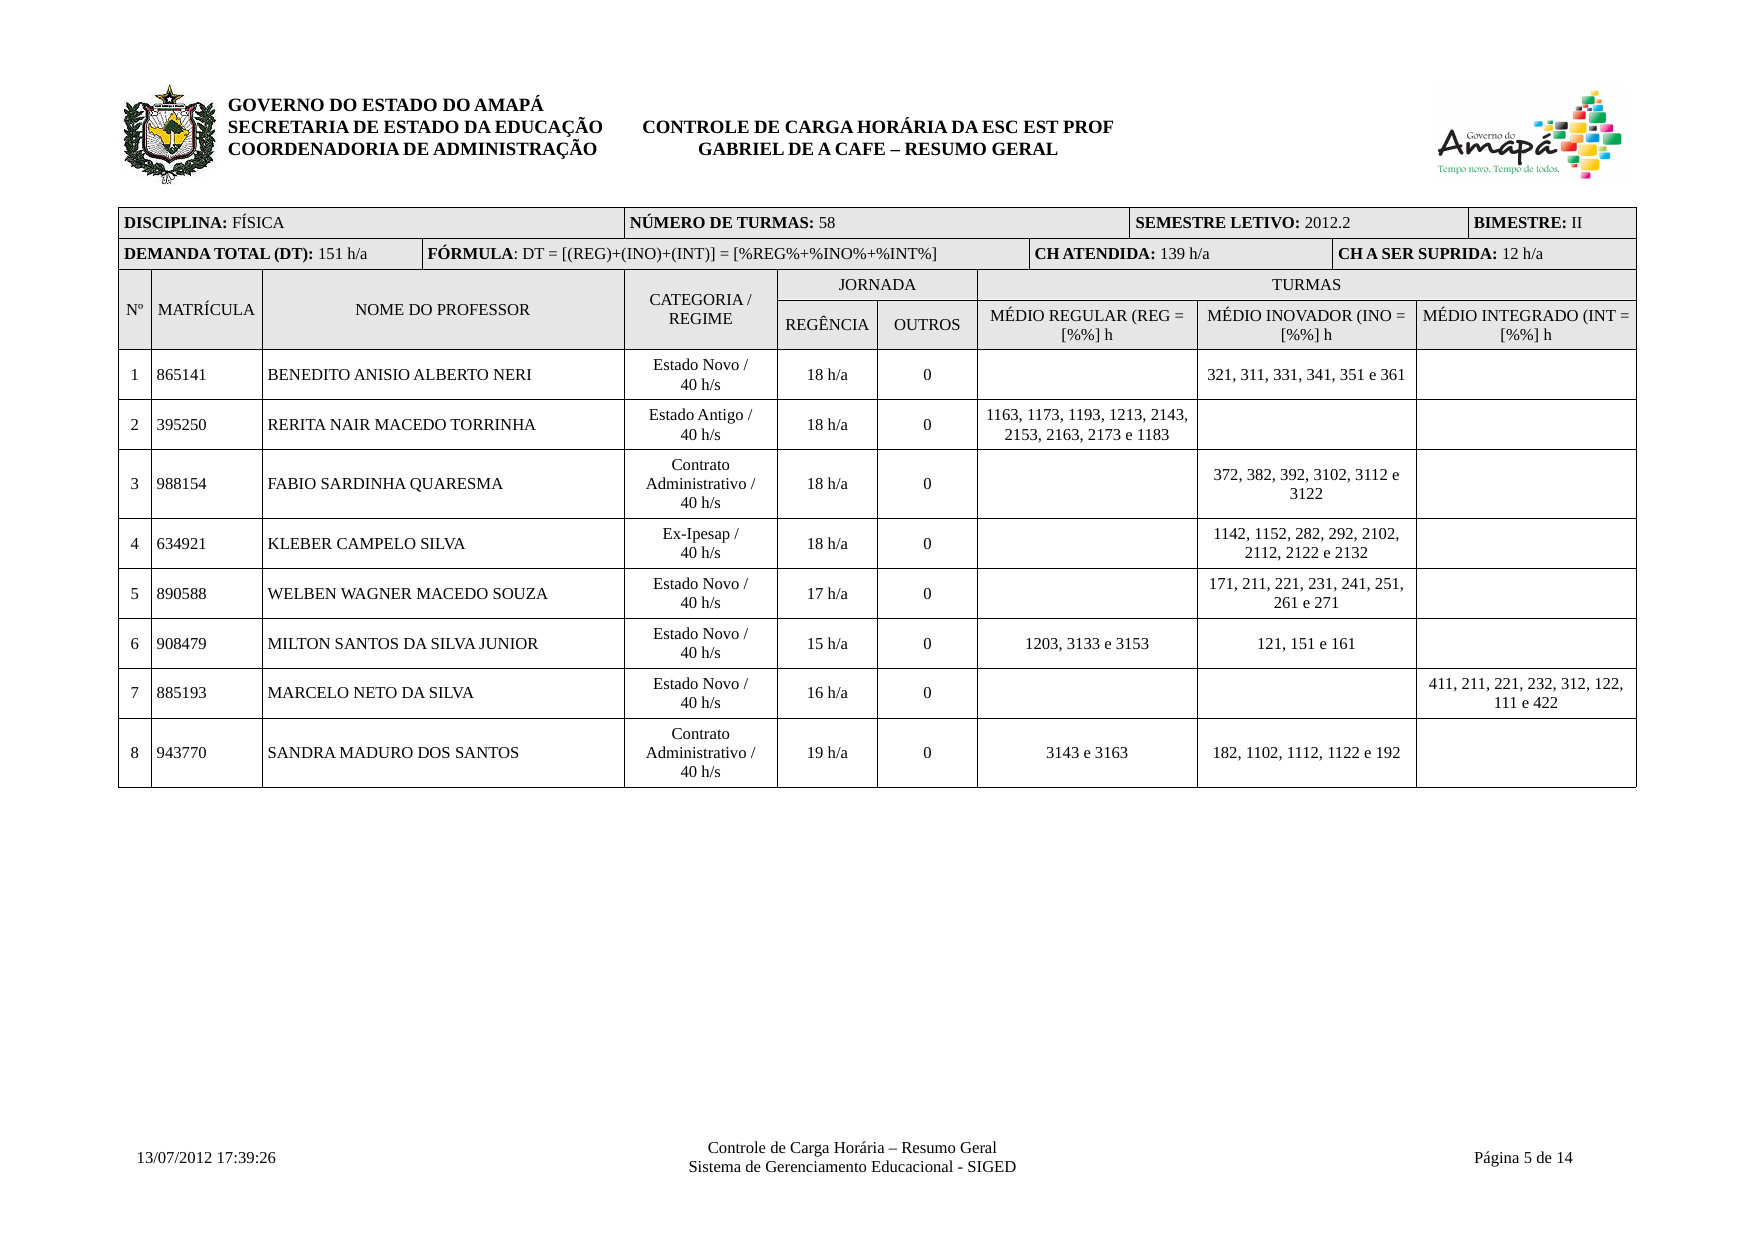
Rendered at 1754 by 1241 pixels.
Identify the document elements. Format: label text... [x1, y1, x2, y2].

table_cell 1163, 1173, 1193, 1213, 2143, 2153, 2163, 2173 e 1183 [978, 400, 1197, 449]
table_cell 908479 [152, 619, 262, 668]
table_cell [1417, 619, 1636, 668]
table_cell 0 [878, 669, 977, 718]
table_cell NOME DO PROFESSOR [263, 270, 624, 349]
table_cell 182, 1102, 1112, 1122 e 192 [1198, 719, 1416, 787]
table_cell 395250 [152, 400, 262, 449]
table_cell 0 [878, 619, 977, 668]
table_cell CATEGORIA / REGIME [625, 270, 777, 349]
table_cell 885193 [152, 669, 262, 718]
table_cell CH A SER SUPRIDA: 12 h/a [1333, 239, 1636, 269]
table_cell 411, 211, 221, 232, 312, 122, 111 e 422 [1417, 669, 1636, 718]
table_cell 18 h/a [778, 350, 877, 399]
table_cell [1417, 719, 1636, 787]
table_cell 5 [119, 569, 151, 618]
table_cell WELBEN WAGNER MACEDO SOUZA [263, 569, 624, 618]
table_cell FÓRMULA: DT = [(REG)+(INO)+(INT)] = [%REG%+%INO%+%INT%] [423, 239, 1029, 269]
picture [123, 84, 218, 185]
table_cell 1 [119, 350, 151, 399]
table_cell MÉDIO INTEGRADO (INT = [%%] h [1417, 301, 1636, 349]
table_cell 17 h/a [778, 569, 877, 618]
table_cell 1142, 1152, 282, 292, 2102, 2112, 2122 e 2132 [1198, 519, 1416, 568]
table_cell [978, 350, 1197, 399]
table_cell Ex-Ipesap / 40 h/s [625, 519, 777, 568]
table_cell MÉDIO INOVADOR (INO = [%%] h [1198, 301, 1416, 349]
table_cell [1417, 569, 1636, 618]
table_cell REGÊNCIA [778, 301, 877, 349]
table_cell JORNADA [778, 270, 977, 299]
table_header DISCIPLINA: FÍSICA [119, 208, 624, 238]
table_cell [978, 669, 1197, 718]
table_cell 2 [119, 400, 151, 449]
table_cell MATRÍCULA [152, 270, 262, 349]
table_cell [1417, 400, 1636, 449]
table_cell DEMANDA TOTAL (DT): 151 h/a [119, 239, 422, 269]
table_cell [1417, 350, 1636, 399]
table_cell [1417, 519, 1636, 568]
table_cell [978, 569, 1197, 618]
table_cell 4 [119, 519, 151, 568]
table_cell MILTON SANTOS DA SILVA JUNIOR [263, 619, 624, 668]
table_cell 7 [119, 669, 151, 718]
table_cell 3 [119, 450, 151, 518]
table_cell 865141 [152, 350, 262, 399]
table_cell Estado Novo / 40 h/s [625, 619, 777, 668]
table_cell 988154 [152, 450, 262, 518]
table_cell 0 [878, 519, 977, 568]
table_cell 121, 151 e 161 [1198, 619, 1416, 668]
table_cell 15 h/a [778, 619, 877, 668]
table_cell CH ATENDIDA: 139 h/a [1030, 239, 1332, 269]
table_cell MARCELO NETO DA SILVA [263, 669, 624, 718]
table_cell 0 [878, 719, 977, 787]
picture [1433, 84, 1629, 185]
table_cell 171, 211, 221, 231, 241, 251, 261 e 271 [1198, 569, 1416, 618]
table_cell Estado Antigo / 40 h/s [625, 400, 777, 449]
table_cell Estado Novo / 40 h/s [625, 569, 777, 618]
table_cell 18 h/a [778, 400, 877, 449]
table_cell 634921 [152, 519, 262, 568]
table_header BIMESTRE: II [1469, 208, 1636, 238]
table_cell 16 h/a [778, 669, 877, 718]
table_cell 6 [119, 619, 151, 668]
table_cell Estado Novo / 40 h/s [625, 669, 777, 718]
table_cell 0 [878, 350, 977, 399]
table_cell Nº [119, 270, 151, 349]
table_cell RERITA NAIR MACEDO TORRINHA [263, 400, 624, 449]
table_cell MÉDIO REGULAR (REG = [%%] h [978, 301, 1197, 349]
table_cell [1417, 450, 1636, 518]
table_cell BENEDITO ANISIO ALBERTO NERI [263, 350, 624, 399]
table_cell 0 [878, 400, 977, 449]
table_cell [1198, 669, 1416, 718]
table_cell SANDRA MADURO DOS SANTOS [263, 719, 624, 787]
table_cell [1198, 400, 1416, 449]
table_cell 890588 [152, 569, 262, 618]
table_cell [978, 519, 1197, 568]
table_cell 3143 e 3163 [978, 719, 1197, 787]
table_cell Contrato Administrativo / 40 h/s [625, 450, 777, 518]
table_cell 321, 311, 331, 341, 351 e 361 [1198, 350, 1416, 399]
table_cell 0 [878, 450, 977, 518]
table_header SEMESTRE LETIVO: 2012.2 [1130, 208, 1468, 238]
table_cell 0 [878, 569, 977, 618]
table_cell OUTROS [878, 301, 977, 349]
table_cell 18 h/a [778, 450, 877, 518]
table_cell 372, 382, 392, 3102, 3112 e 3122 [1198, 450, 1416, 518]
table_cell FABIO SARDINHA QUARESMA [263, 450, 624, 518]
table_cell [978, 450, 1197, 518]
table_cell TURMAS [978, 270, 1636, 299]
table_cell 19 h/a [778, 719, 877, 787]
table_cell KLEBER CAMPELO SILVA [263, 519, 624, 568]
table_cell 1203, 3133 e 3153 [978, 619, 1197, 668]
table_cell Contrato Administrativo / 40 h/s [625, 719, 777, 787]
table_cell 943770 [152, 719, 262, 787]
table_cell 18 h/a [778, 519, 877, 568]
table_cell Estado Novo / 40 h/s [625, 350, 777, 399]
table_cell 8 [119, 719, 151, 787]
table_header NÚMERO DE TURMAS: 58 [625, 208, 1129, 238]
